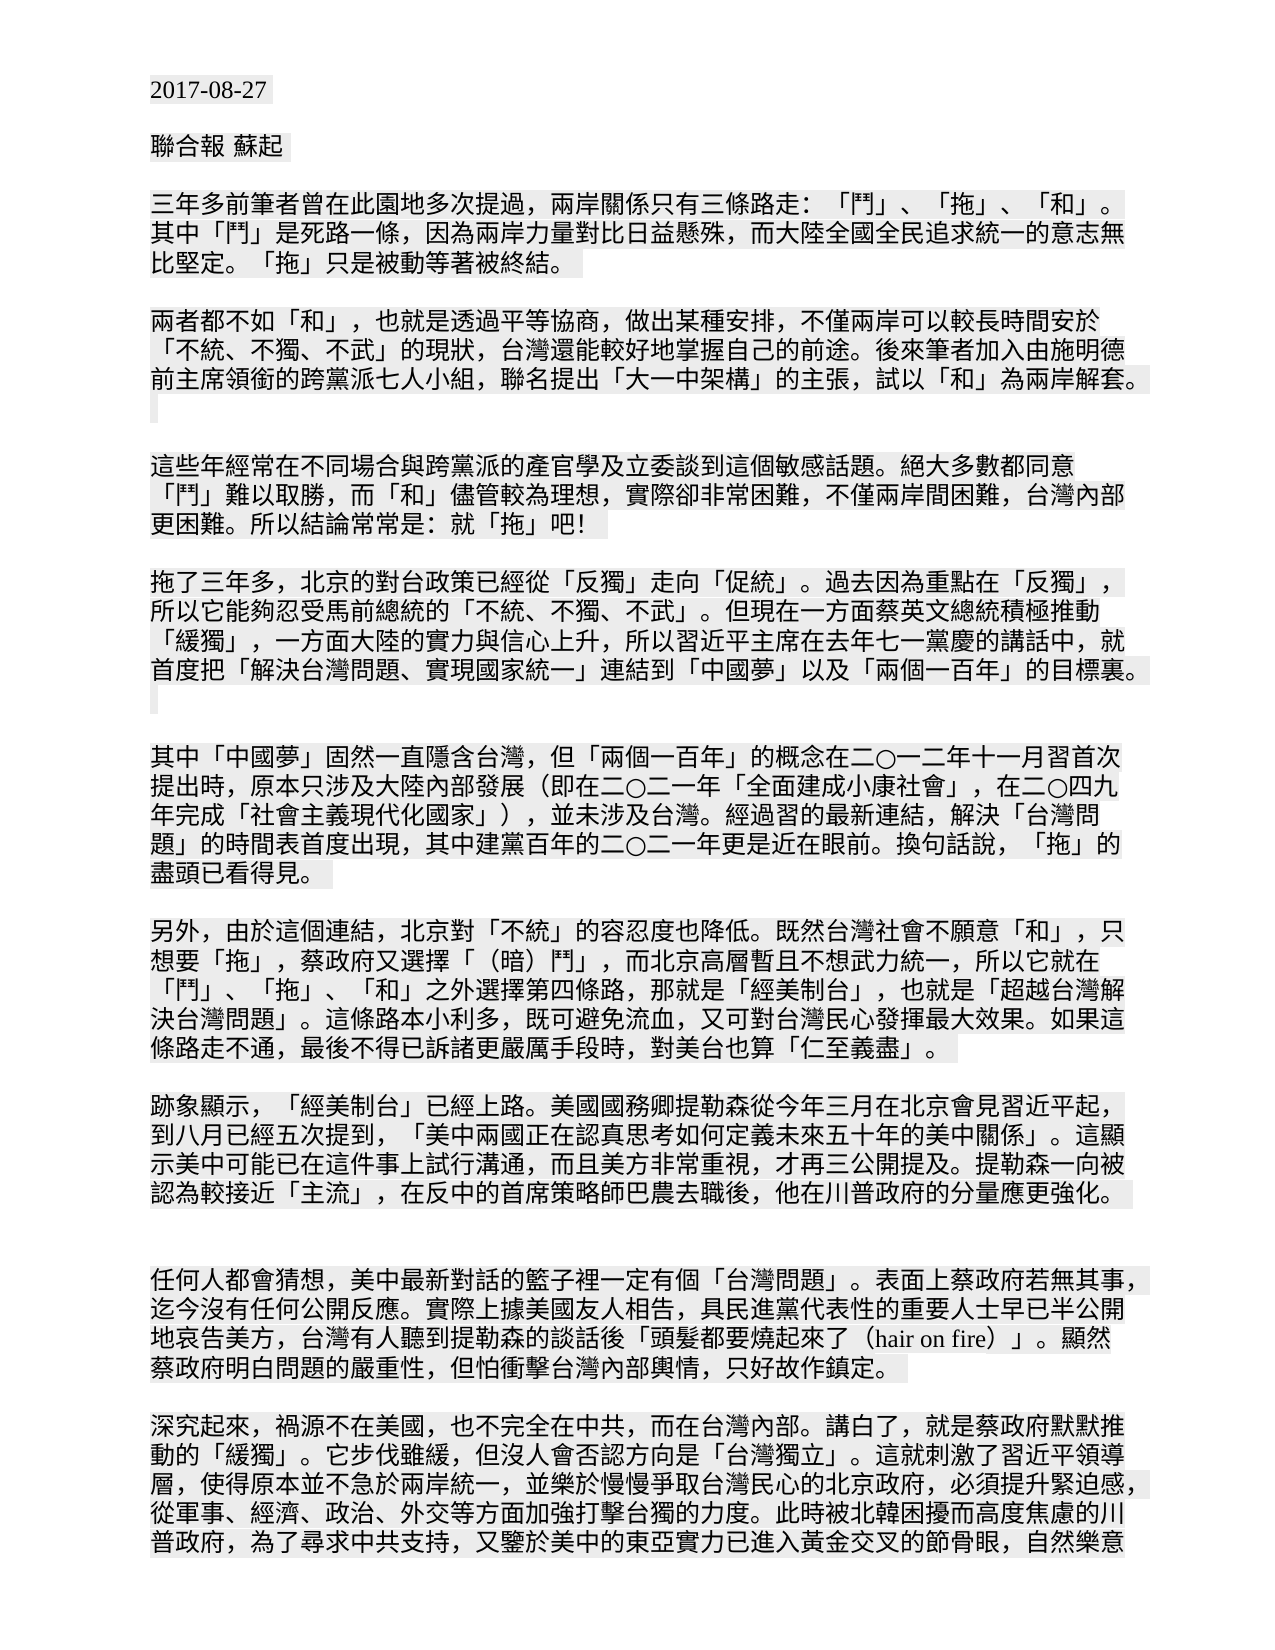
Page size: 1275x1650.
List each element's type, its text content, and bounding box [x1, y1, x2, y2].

text 蘇起寫的東西，我一般都會看。兩岸問題方面，台灣大概很難找到比蘇起更了解狀況的人。 陳真2017.08.29. ================= 名家縱論／蘇起：鬥、拖、和、或「經美制台」 2017-08-27 聯合報 蘇起 三年多前筆者曾在此園地多次提過，兩岸關係只有三條路走：「鬥」、「拖」、「和」。其中「鬥」是死路一條，因為兩岸力量對比日益懸殊，而大陸全國全民追求統一的意志無比堅定。「拖」只是被動等著被終結。 兩者都不如「和」，也就是透過平等協商，做出某種安排，不僅兩岸可以較長時間安於「不統、不獨、不武」的現狀，台灣還能較好地掌握自己的前途。後來筆者加入由施明德前主席領銜的跨黨派七人小組，聯名提出「大一中架構」的主張，試以「和」為兩岸解套。 這些年經常在不同場合與跨黨派的產官學及立委談到這個敏感話題。絕大多數都同意「鬥」難以取勝，而「和」儘管較為理想，實際卻非常困難，不僅兩岸間困難，台灣內部更困難。所以結論常常是：就「拖」吧！ 拖了三年多，北京的對台政策已經從「反獨」走向「促統」。過去因為重點在「反獨」，所以它能夠忍受馬前總統的「不統、不獨、不武」。但現在一方面蔡英文總統積極推動「緩獨」，一方面大陸的實力與信心上升，所以習近平主席在去年七一黨慶的講話中，就首度把「解決台灣問題、實現國家統一」連結到「中國夢」以及「兩個一百年」的目標裏。 其中「中國夢」固然一直隱含台灣，但「兩個一百年」的概念在二○一二年十一月習首次提出時，原本只涉及大陸內部發展（即在二○二一年「全面建成小康社會」，在二○四九年完成「社會主義現代化國家」），並未涉及台灣。經過習的最新連結，解決「台灣問題」的時間表首度出現，其中建黨百年的二○二一年更是近在眼前。換句話說，「拖」的盡頭已看得見。 另外，由於這個連結，北京對「不統」的容忍度也降低。既然台灣社會不願意「和」，只想要「拖」，蔡政府又選擇「（暗）鬥」，而北京高層暫且不想武力統一，所以它就在「鬥」、「拖」、「和」之外選擇第四條路，那就是「經美制台」，也就是「超越台灣解決台灣問題」。這條路本小利多，既可避免流血，又可對台灣民心發揮最大效果。如果這條路走不通，最後不得已訴諸更嚴厲手段時，對美台也算「仁至義盡」。 跡象顯示，「經美制台」已經上路。美國國務卿提勒森從今年三月在北京會見習近平起，到八月已經五次提到，「美中兩國正在認真思考如何定義未來五十年的美中關係」。這顯示美中可能已在這件事上試行溝通，而且美方非常重視，才再三公開提及。提勒森一向被認為較接近「主流」，在反中的首席策略師巴農去職後，他在川普政府的分量應更強化。 任何人都會猜想，美中最新對話的籃子裡一定有個「台灣問題」。表面上蔡政府若無其事，迄今沒有任何公開反應。實際上據美國友人相告，具民進黨代表性的重要人士早已半公開地哀告美方，台灣有人聽到提勒森的談話後「頭髮都要燒起來了（hair on fire）」。顯然蔡政府明白問題的嚴重性，但怕衝擊台灣內部輿情，只好故作鎮定。 深究起來，禍源不在美國，也不完全在中共，而在台灣內部。講白了，就是蔡政府默默推動的「緩獨」。它步伐雖緩，但沒人會否認方向是「台灣獨立」。這就刺激了習近平領導層，使得原本並不急於兩岸統一，並樂於慢慢爭取台灣民心的北京政府，必須提升緊迫感，從軍事、經濟、政治、外交等方面加強打擊台獨的力度。此時被北韓困擾而高度焦慮的川普政府，為了尋求中共支持，又鑒於美中的東亞實力已進入黃金交叉的節骨眼，自然樂意坐下來商討未來美中關係的新架構。台灣前途因此就脫離自己的掌握，變成由兩強決定。 上述邏輯隱含了一個兩岸公式：一、台灣越獨，大陸就越統。二、統獨越拉扯，兩岸就越緊張。三、兩岸越緊張，國際因素（如美國）就越關鍵。四、國際因素越關鍵，台灣前途就越繫於台灣不能掌控甚至理解的眾多外部變化（如美國內政、大陸內政、美中關係、北韓、中東等）。如果台灣不獨，這公式從頭就不會成立。但台灣越獨，就越會任人宰割，最後仍獨不成。 聰明的台灣到底要怎麼選擇？ （作者為台北論壇董事長、政大名譽教授） [150, 75, 1125, 1558]
